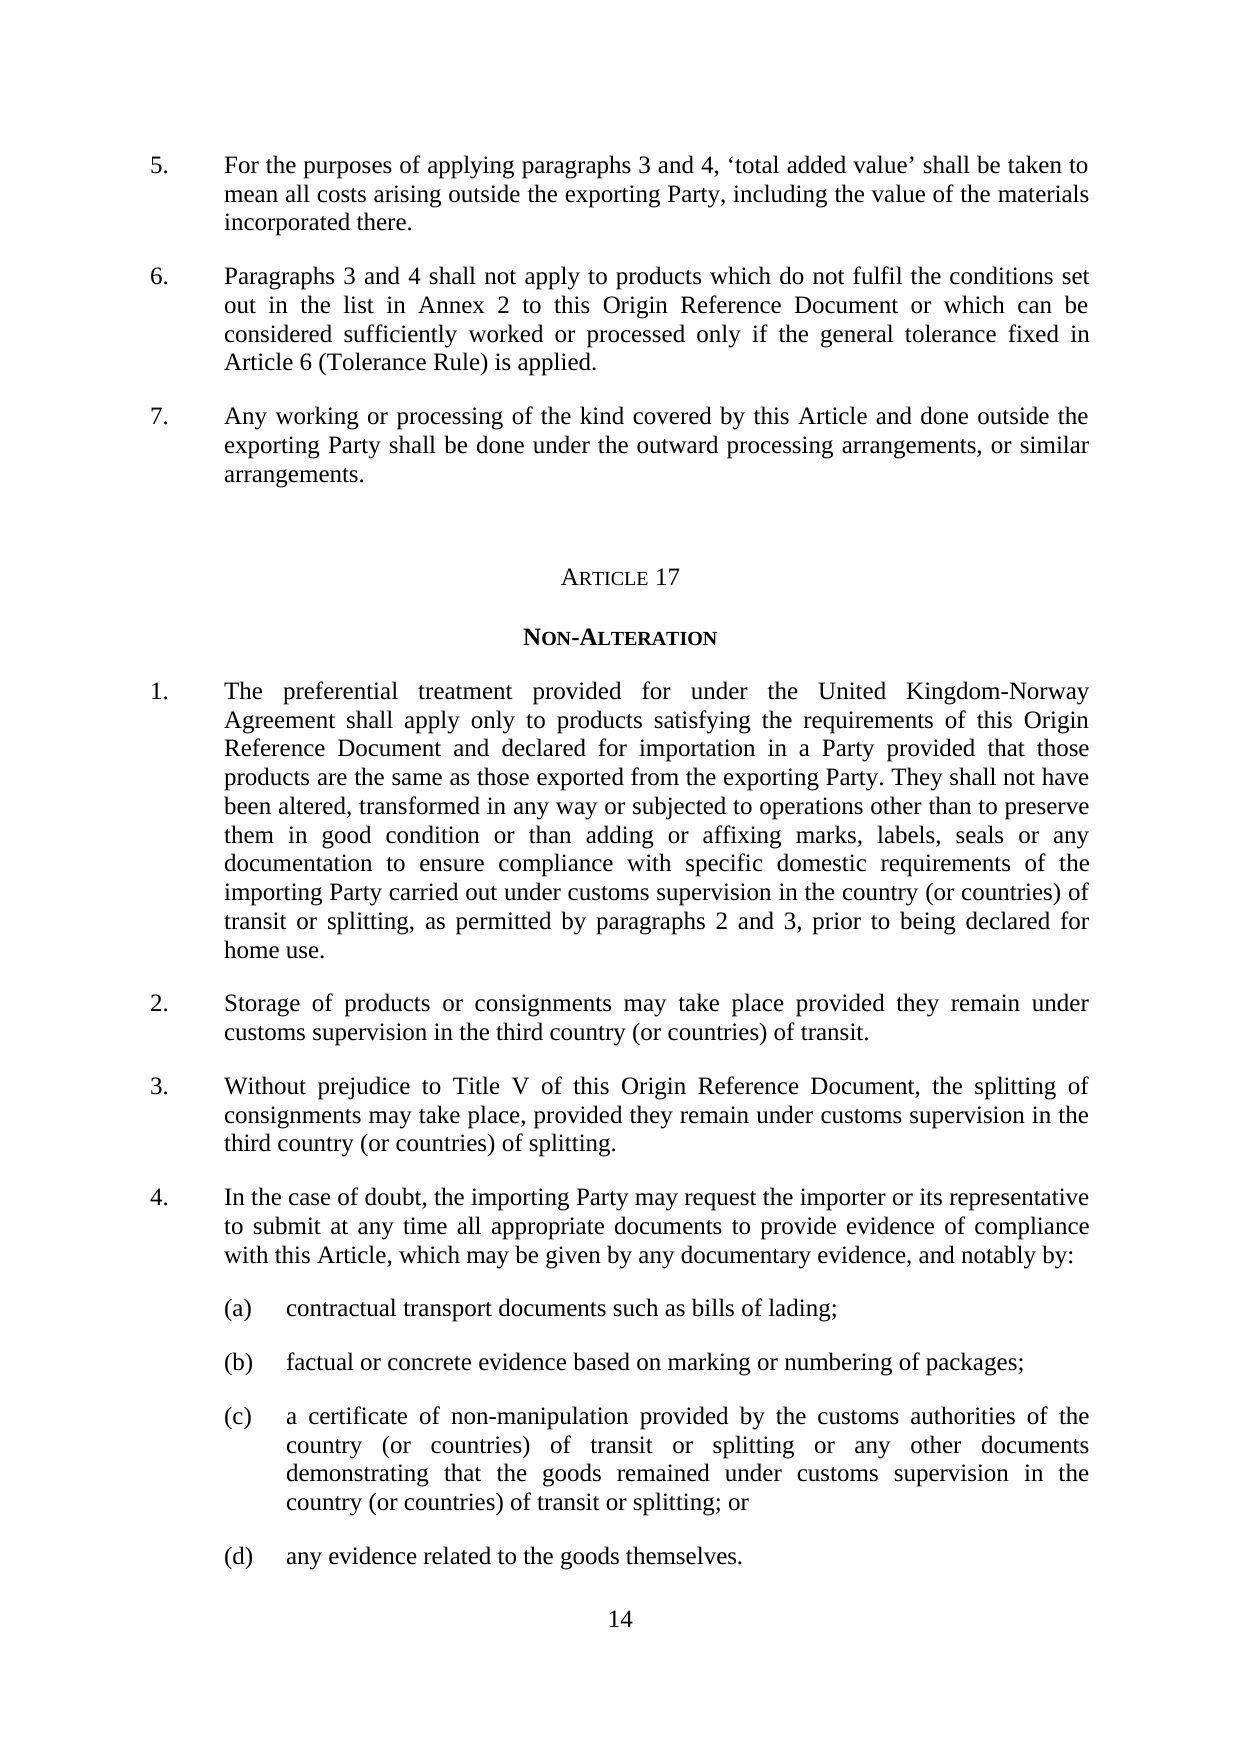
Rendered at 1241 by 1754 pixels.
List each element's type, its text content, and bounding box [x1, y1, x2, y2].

text 3. Without prejudice to Title V of this Origin Reference Document, the splitting of consignments may take place, provided they remain under customs supervision in the third country (or countries) of splitting. [150, 1071, 1090, 1157]
title Non-Alteration [150, 622, 1090, 651]
text 1. The preferential treatment provided for under the United Kingdom-Norway Agreement shall apply only to products satisfying the requirements of this Origin Reference Document and declared for importation in a Party provided that those products are the same as those exported from the exporting Party. They shall not have been altered, transformed in any way or subjected to operations other than to preserve them in good condition or than adding or affixing marks, labels, seals or any documentation to ensure compliance with specific domestic requirements of the importing Party carried out under customs supervision in the country (or countries) of transit or splitting, as permitted by paragraphs 2 and 3, prior to being declared for home use. [150, 676, 1090, 963]
text (c) a certificate of non-manipulation provided by the customs authorities of the country (or countries) of transit or splitting or any other documents demonstrating that the goods remained under customs supervision in the country (or countries) of transit or splitting; or [224, 1401, 1090, 1516]
text 2. Storage of products or consignments may take place provided they remain under customs supervision in the third country (or countries) of transit. [150, 988, 1090, 1046]
text (d) any evidence related to the goods themselves. [224, 1541, 1090, 1570]
text 5. For the purposes of applying paragraphs 3 and 4, ‘total added value’ shall be taken to mean all costs arising outside the exporting Party, including the value of the materials incorporated there. [150, 150, 1090, 236]
text (a) contractual transport documents such as bills of lading; [224, 1293, 1090, 1322]
subtitle Article 17 [150, 562, 1090, 591]
text 7. Any working or processing of the kind covered by this Article and done outside the exporting Party shall be done under the outward processing arrangements, or similar arrangements. [150, 401, 1090, 487]
text 6. Paragraphs 3 and 4 shall not apply to products which do not fulfil the conditions set out in the list in Annex 2 to this Origin Reference Document or which can be considered sufficiently worked or processed only if the general tolerance fixed in Article 6 (Tolerance Rule) is applied. [150, 261, 1090, 376]
text (b) factual or concrete evidence based on marking or numbering of packages; [224, 1347, 1090, 1376]
text 4. In the case of doubt, the importing Party may request the importer or its representative to submit at any time all appropriate documents to provide evidence of compliance with this Article, which may be given by any documentary evidence, and notably by: [150, 1182, 1090, 1268]
